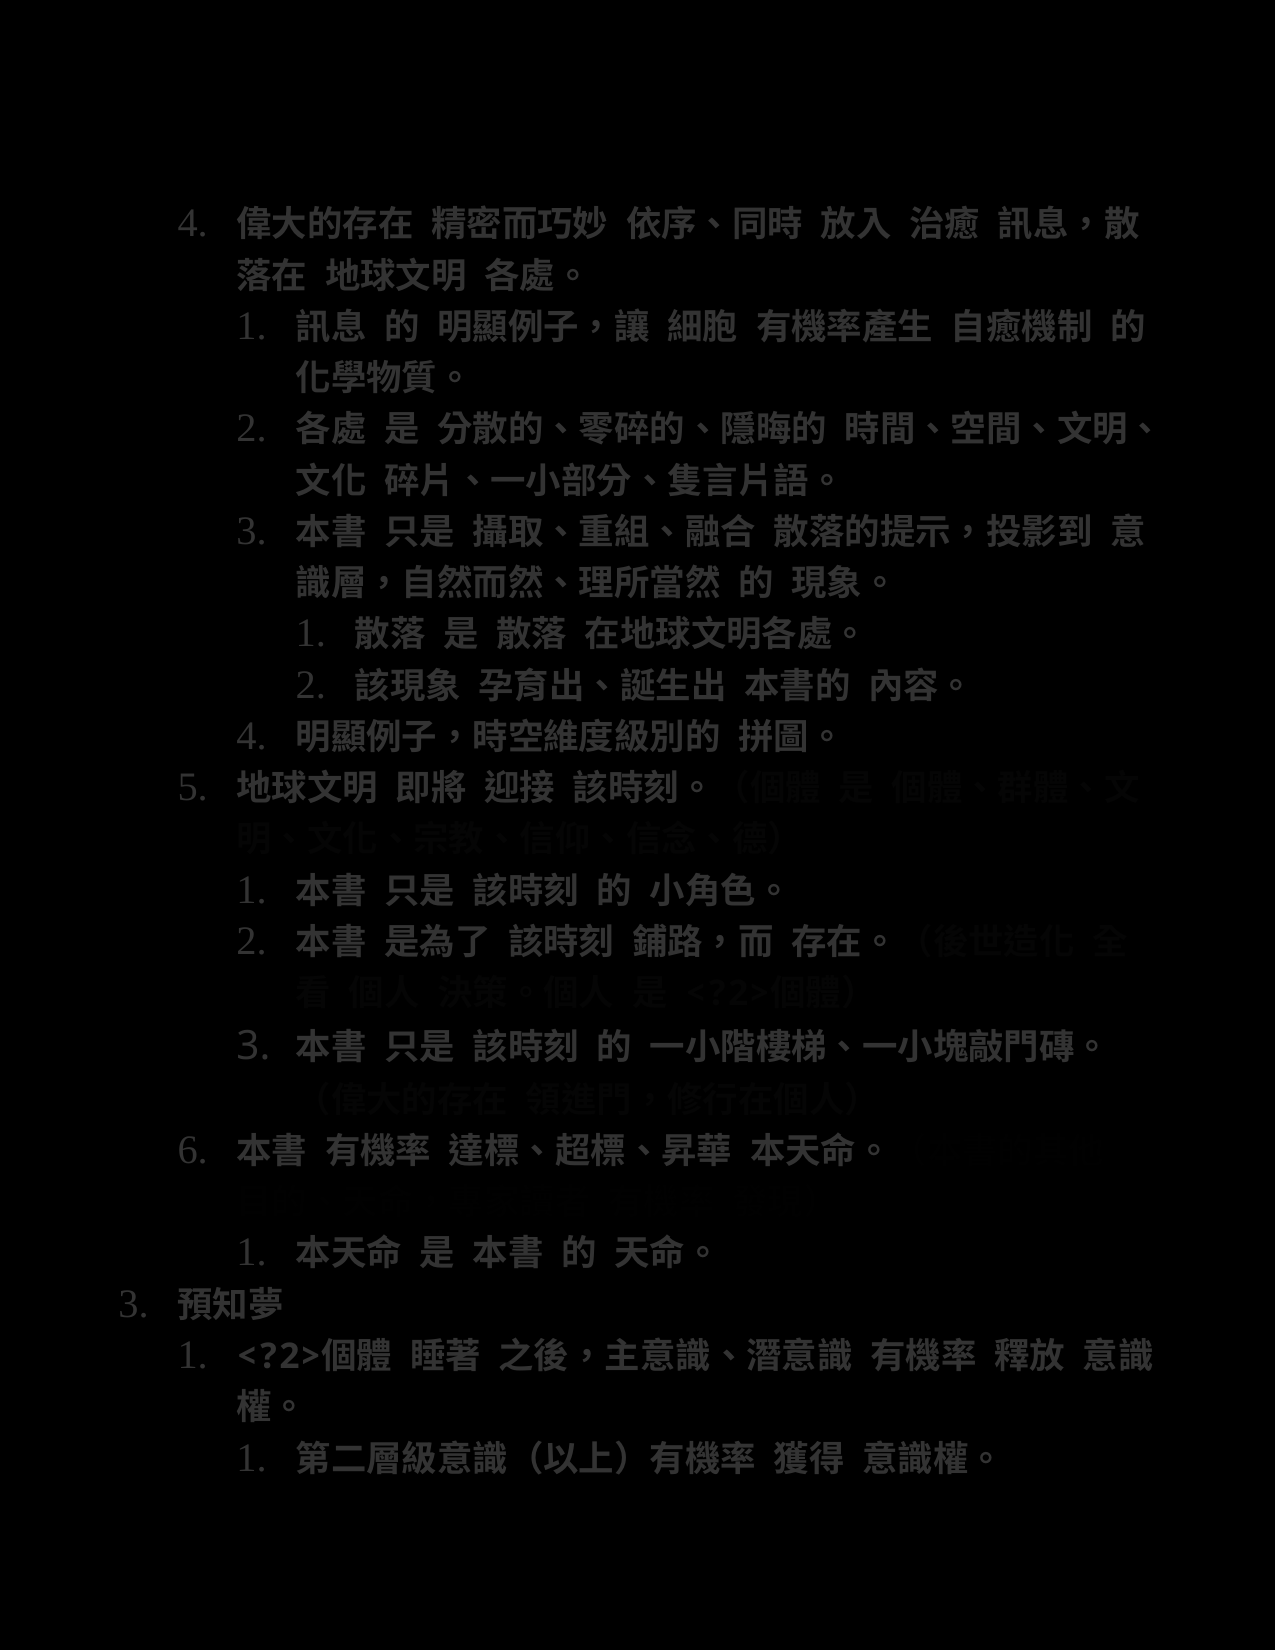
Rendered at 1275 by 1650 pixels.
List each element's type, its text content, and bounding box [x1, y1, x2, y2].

list 明顯例子，時空維度級別的 拼圖。 [236, 708, 1157, 759]
list 本書 只是 該時刻 的 一小階樓梯、一小塊敲門磚。（偉大的存在 領進門，修行在個人） [236, 1016, 1157, 1122]
list <?2>個體 睡著 之後，主意識、潛意識 有機率 釋放 意識權。 [177, 1327, 1157, 1430]
list 訊息 的 明顯例子，讓 細胞 有機率產生 自癒機制 的 化學物質。 [236, 298, 1157, 401]
list 本天命 是 本書 的 天命。 [236, 1225, 1157, 1276]
list 各處 是 分散的、零碎的、隱晦的 時間、空間、文明、文化 碎片、一小部分、隻言片語。 [236, 401, 1157, 503]
list 該現象 孕育出、誕生出 本書的 內容。 [295, 657, 1157, 708]
list 偉大的存在 精密而巧妙 依序、同時 放入 治癒 訊息，散落在 地球文明 各處。 [177, 196, 1157, 298]
list 散落 是 散落 在地球文明各處。 [295, 606, 1157, 657]
list 本書 有機率 達標、超標、昇華 本天命。（本書的其他 目的、天命，專家讀者 有機率 發現） [177, 1122, 1157, 1225]
list 預知夢 [118, 1276, 1157, 1327]
list 本書 只是 該時刻 的 小角色。 [236, 862, 1157, 913]
list 地球文明 即將 迎接 該時刻。（個體 是 個體、群體、文明、文化、宗教、信仰、信念、德） [177, 759, 1157, 862]
list 本書 是為了 該時刻 鋪路，而 存在。（後世造化 全看 個人 決策。個人 是 <?2>個體） [236, 913, 1157, 1016]
list 第二層級意識（以上）有機率 獲得 意識權。 [236, 1430, 1157, 1481]
list 本書 只是 攝取、重組、融合 散落的提示，投影到 意識層，自然而然、理所當然 的 現象。 [236, 503, 1157, 606]
